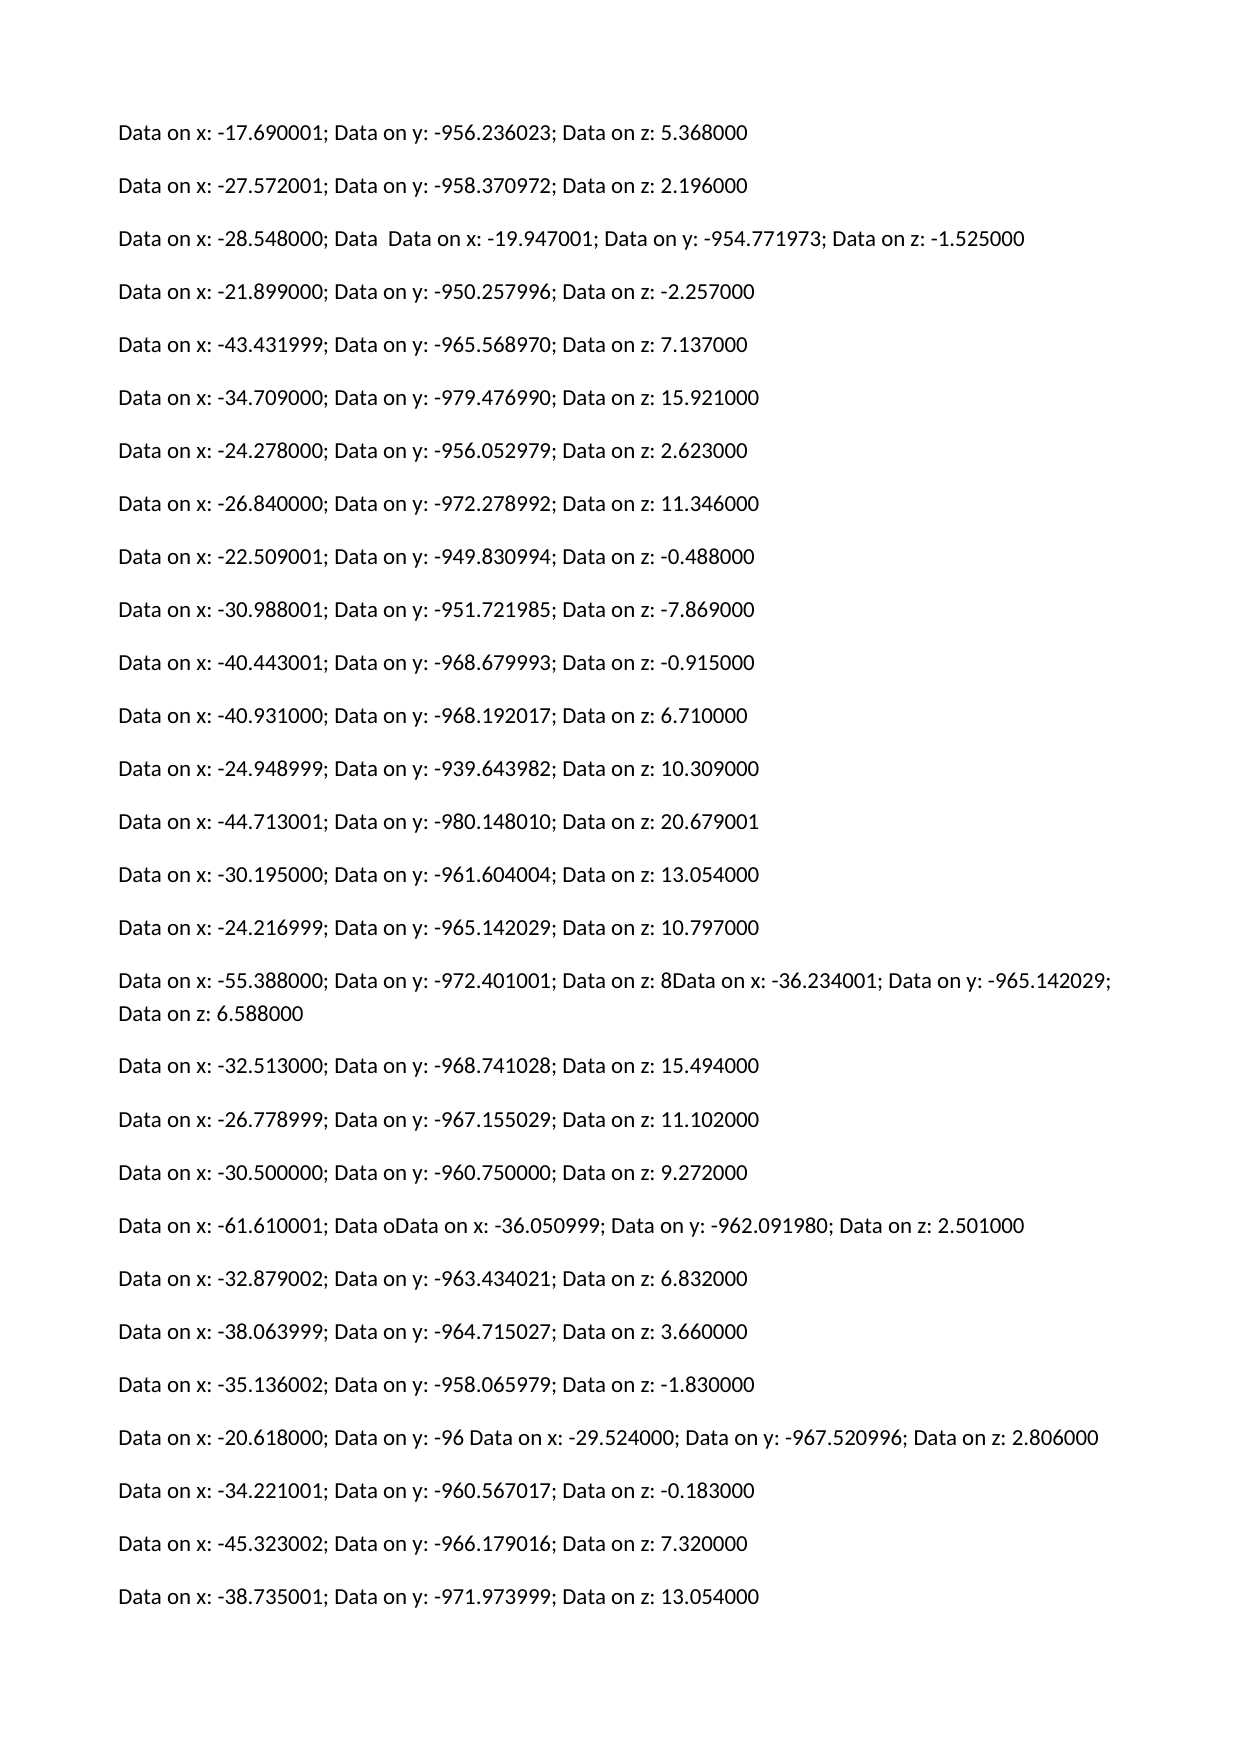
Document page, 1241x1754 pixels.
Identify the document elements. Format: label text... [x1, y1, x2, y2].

text Data on x: -38.063999; Data on y: -964.715027; Data on z: 3.660000 [118, 1317, 1122, 1345]
text Data on x: -28.548000; Data Data on x: -19.947001; Data on y: -954.771973; Data on z: -1.525000 [118, 224, 1122, 252]
text Data on x: -26.840000; Data on y: -972.278992; Data on z: 11.346000 [118, 489, 1122, 517]
text Data on x: -61.610001; Data oData on x: -36.050999; Data on y: -962.091980; Data on z: 2.501000 [118, 1211, 1122, 1239]
text Data on x: -24.948999; Data on y: -939.643982; Data on z: 10.309000 [118, 754, 1122, 782]
text Data on x: -40.443001; Data on y: -968.679993; Data on z: -0.915000 [118, 648, 1122, 676]
text Data on x: -22.509001; Data on y: -949.830994; Data on z: -0.488000 [118, 542, 1122, 570]
text Data on x: -32.513000; Data on y: -968.741028; Data on z: 15.494000 [118, 1052, 1122, 1080]
text Data on x: -43.431999; Data on y: -965.568970; Data on z: 7.137000 [118, 330, 1122, 358]
text Data on x: -30.195000; Data on y: -961.604004; Data on z: 13.054000 [118, 860, 1122, 888]
text Data on x: -27.572001; Data on y: -958.370972; Data on z: 2.196000 [118, 171, 1122, 199]
text Data on x: -21.899000; Data on y: -950.257996; Data on z: -2.257000 [118, 277, 1122, 305]
text Data on x: -26.778999; Data on y: -967.155029; Data on z: 11.102000 [118, 1105, 1122, 1133]
text Data on x: -30.988001; Data on y: -951.721985; Data on z: -7.869000 [118, 595, 1122, 623]
text Data on x: -55.388000; Data on y: -972.401001; Data on z: 8Data on x: -36.234001; Data on y: -965.142029; Data on z: 6.588000 [118, 966, 1122, 1027]
text Data on x: -20.618000; Data on y: -96 Data on x: -29.524000; Data on y: -967.520996; Data on z: 2.806000 [118, 1423, 1122, 1451]
text Data on x: -44.713001; Data on y: -980.148010; Data on z: 20.679001 [118, 807, 1122, 835]
text Data on x: -38.735001; Data on y: -971.973999; Data on z: 13.054000 [118, 1582, 1122, 1610]
text Data on x: -45.323002; Data on y: -966.179016; Data on z: 7.320000 [118, 1529, 1122, 1557]
text Data on x: -35.136002; Data on y: -958.065979; Data on z: -1.830000 [118, 1370, 1122, 1398]
text Data on x: -24.216999; Data on y: -965.142029; Data on z: 10.797000 [118, 913, 1122, 941]
text Data on x: -34.709000; Data on y: -979.476990; Data on z: 15.921000 [118, 383, 1122, 411]
text Data on x: -32.879002; Data on y: -963.434021; Data on z: 6.832000 [118, 1264, 1122, 1292]
text Data on x: -17.690001; Data on y: -956.236023; Data on z: 5.368000 [118, 118, 1122, 146]
text Data on x: -30.500000; Data on y: -960.750000; Data on z: 9.272000 [118, 1158, 1122, 1186]
text Data on x: -24.278000; Data on y: -956.052979; Data on z: 2.623000 [118, 436, 1122, 464]
text Data on x: -40.931000; Data on y: -968.192017; Data on z: 6.710000 [118, 701, 1122, 729]
text Data on x: -34.221001; Data on y: -960.567017; Data on z: -0.183000 [118, 1476, 1122, 1504]
